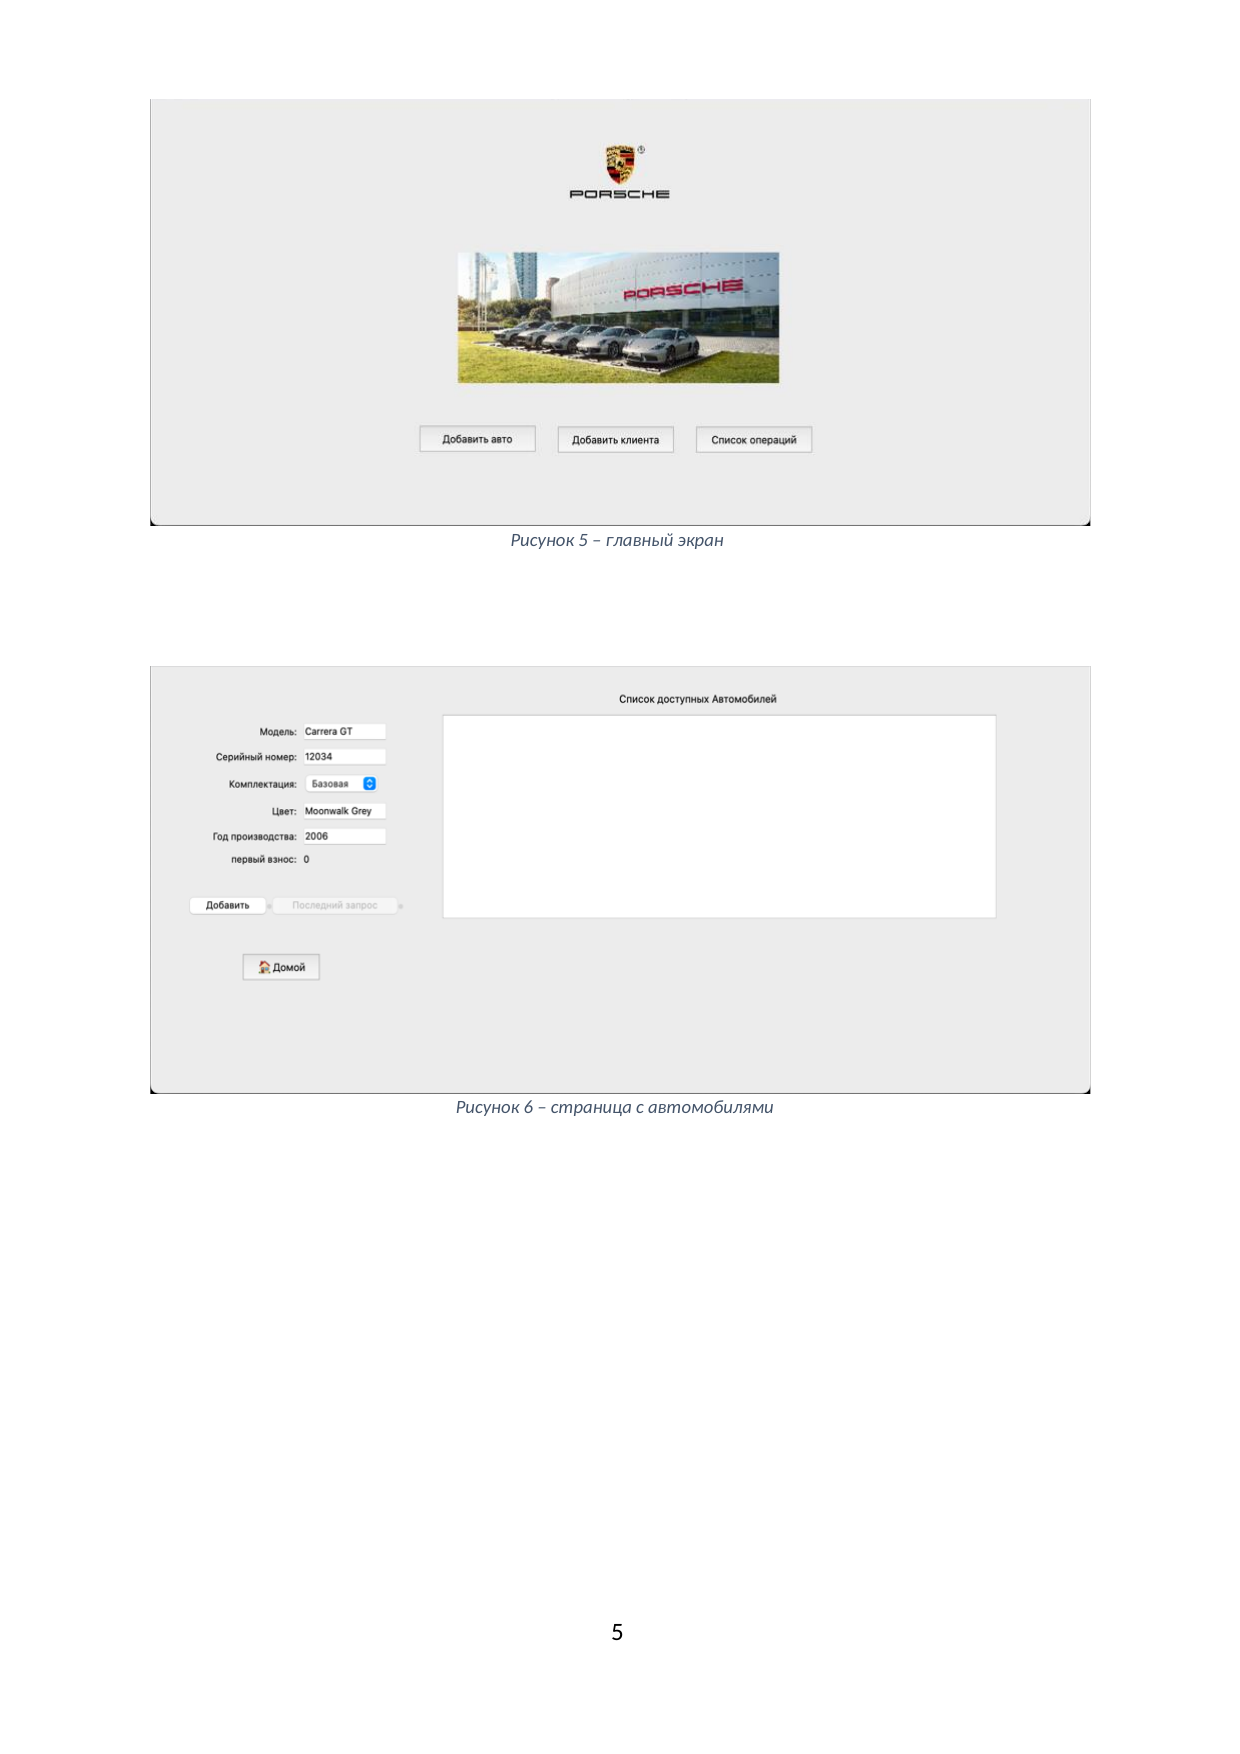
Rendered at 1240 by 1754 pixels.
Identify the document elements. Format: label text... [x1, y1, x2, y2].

text Рисунок 5 – главный экран [150, 528, 1090, 551]
text Рисунок 6 – страница с автомобилями [150, 1095, 1090, 1118]
